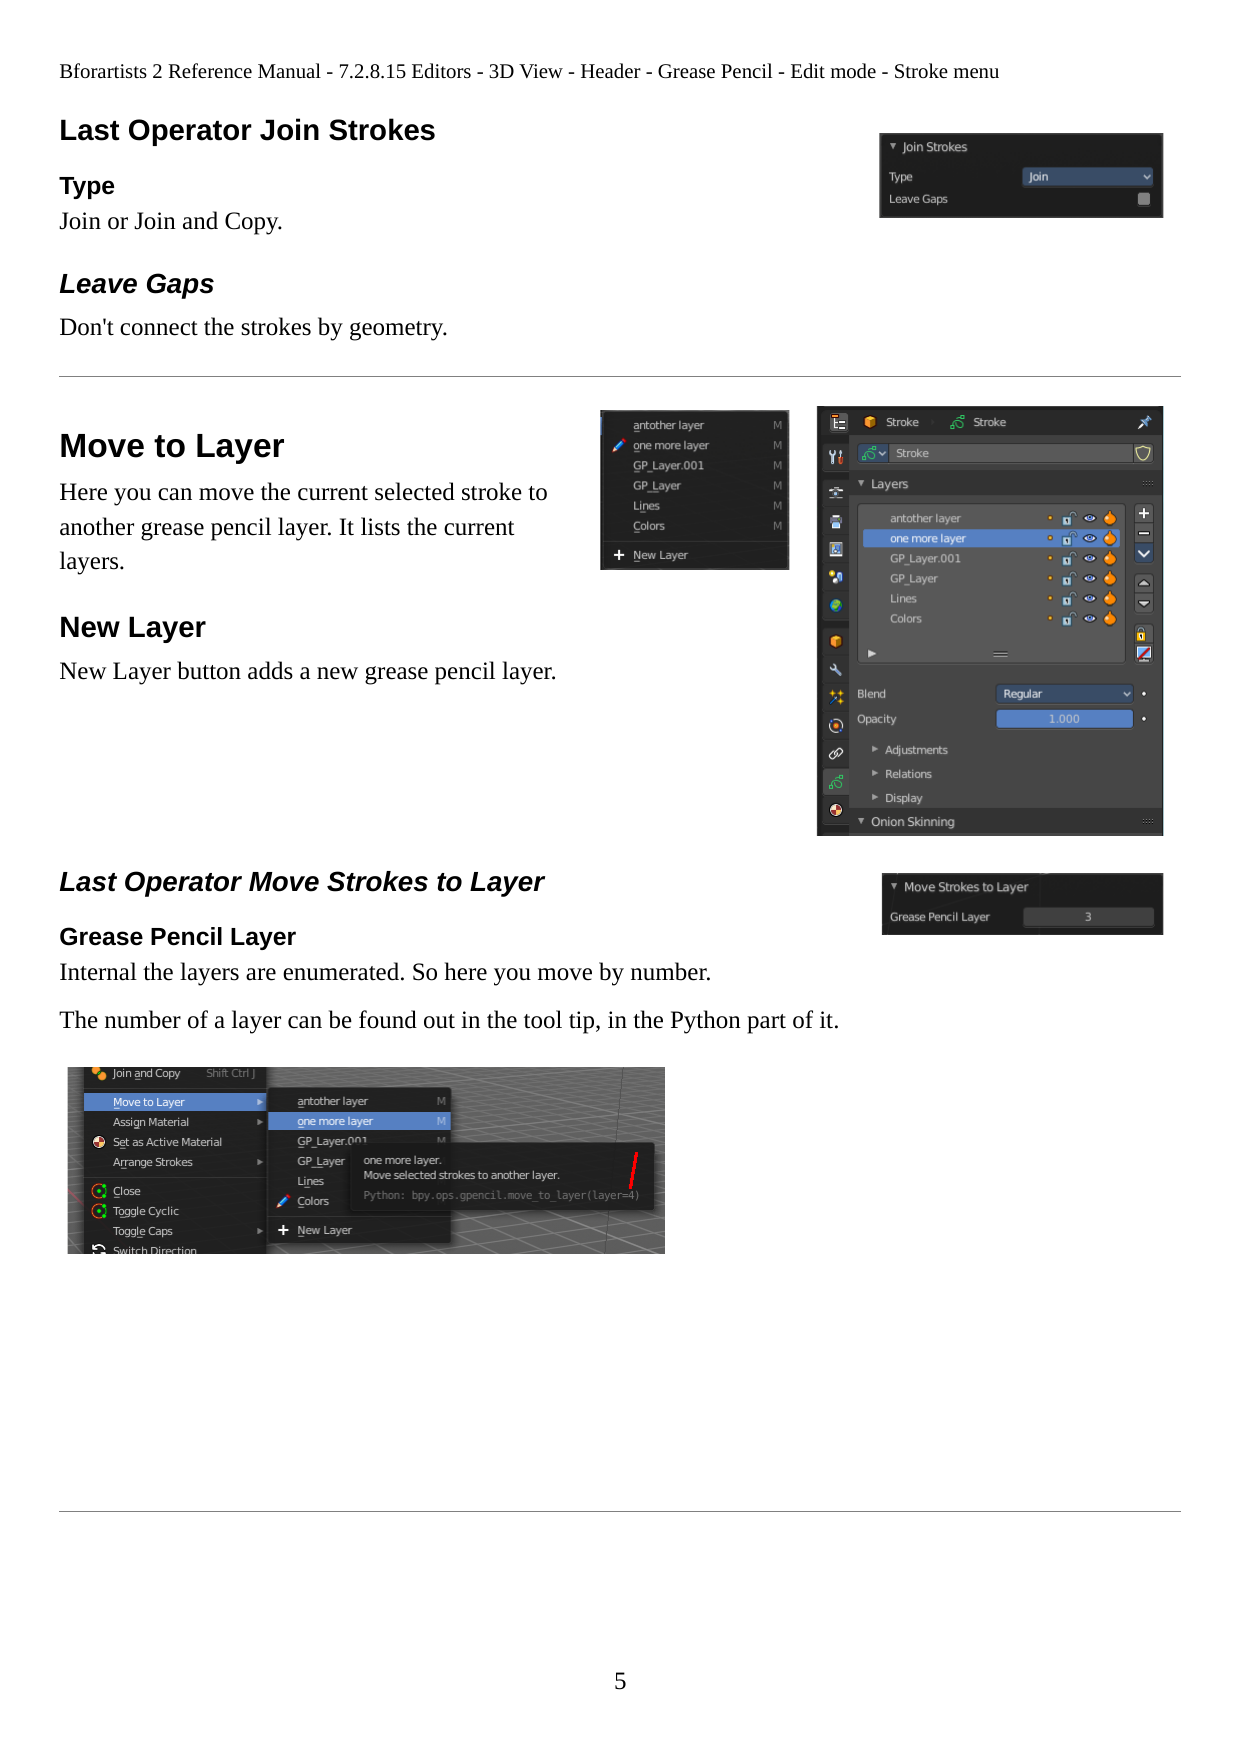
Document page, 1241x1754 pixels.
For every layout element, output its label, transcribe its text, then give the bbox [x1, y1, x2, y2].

picture [600, 410, 790, 570]
subtitle Last Operator Move Strokes to Layer [59, 865, 1181, 897]
subtitle Type [59, 171, 879, 200]
subtitle New Layer [59, 610, 816, 644]
text Don't connect the strokes by geometry. [59, 312, 1181, 341]
picture [816, 406, 1164, 836]
picture [879, 133, 1164, 218]
text Join or Join and Copy. [59, 206, 1181, 235]
picture [67, 1067, 665, 1254]
text The number of a layer can be found out in the tool tip, in the Python part of it. [59, 1006, 1181, 1034]
text Here you can move the current selected stroke to another grease pencil layer. It lists the current layers. [59, 477, 816, 575]
subtitle Move to Layer [59, 426, 600, 465]
subtitle Grease Pencil Layer [59, 922, 1181, 950]
subtitle [1164, 171, 1181, 200]
text New Layer button adds a new grease pencil layer. [59, 656, 816, 685]
subtitle [790, 426, 816, 465]
subtitle Leave Gaps [59, 268, 1181, 299]
subtitle [1164, 610, 1181, 644]
picture [881, 873, 1164, 935]
subtitle [1164, 426, 1181, 465]
subtitle Last Operator Join Strokes [59, 113, 1181, 146]
text Internal the layers are enumerated. So here you move by number. [59, 957, 1181, 985]
